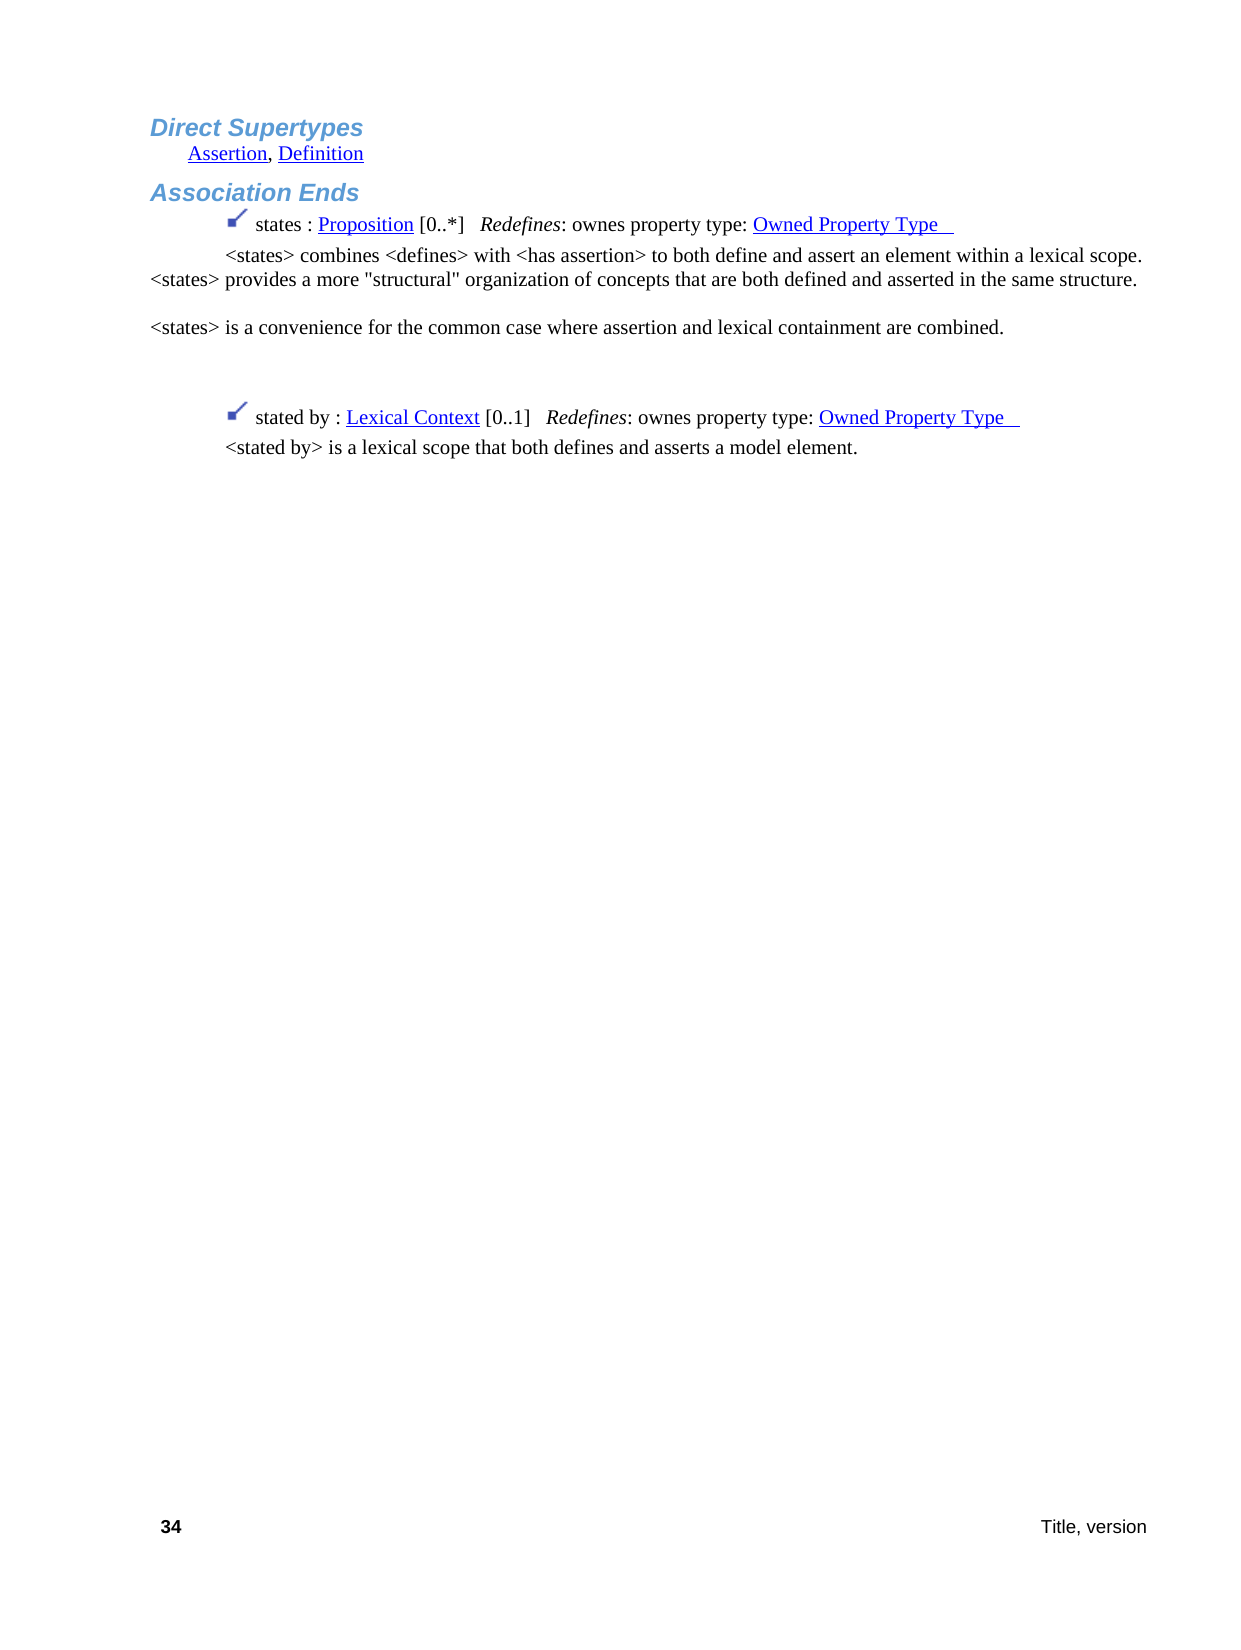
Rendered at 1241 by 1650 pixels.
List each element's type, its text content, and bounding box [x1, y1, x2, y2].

text states : Proposition [0..*] Redefines: ownes property type: Owned Property Type [150, 207, 1165, 236]
subtitle Direct Supertypes [150, 112, 1165, 141]
text stated by : Lexical Context [0..1] Redefines: ownes property type: Owned Property Type [150, 399, 1165, 429]
text <states> combines <defines> with <has assertion> to both define and assert an element within a lexical scope. <states> provides a more "structural" organization of concepts that are both defined and asserted in the same structure. <states> is a convenience for the common case where assertion and lexical containment are combined. [150, 242, 1165, 387]
text Assertion, Definition [187, 141, 1165, 165]
picture [225, 399, 251, 425]
text <stated by> is a lexical scope that both defines and asserts a model element. [150, 435, 1165, 459]
subtitle Association Ends [150, 178, 1165, 207]
picture [225, 206, 251, 232]
